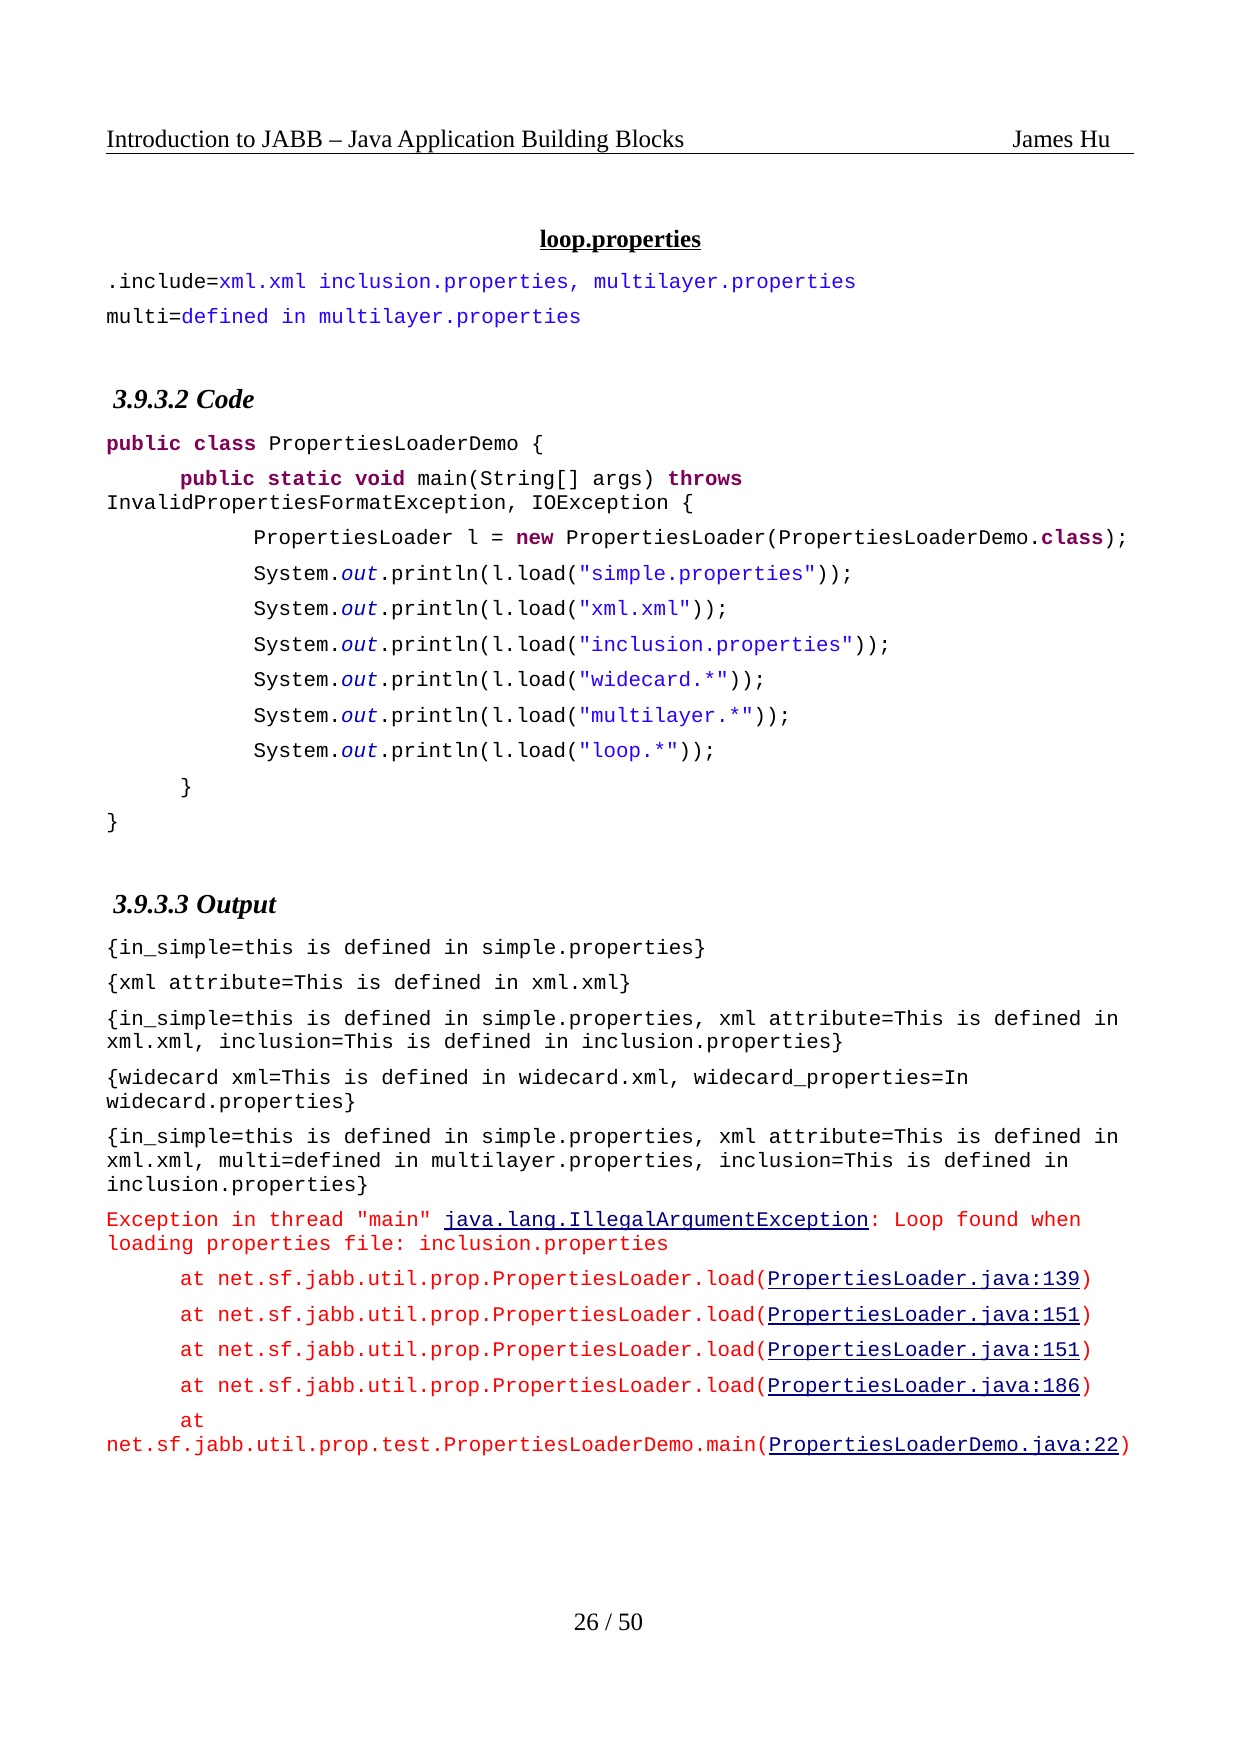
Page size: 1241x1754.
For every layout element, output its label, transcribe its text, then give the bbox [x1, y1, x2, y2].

text at net.sf.jabb.util.prop.PropertiesLoader.load(PropertiesLoader.java:151) [106, 1339, 1134, 1363]
text System.out.println(l.load("multilayer.*")); [106, 705, 1134, 728]
subtitle Output [106, 887, 1134, 919]
text at net.sf.jabb.util.prop.PropertiesLoader.load(PropertiesLoader.java:186) [106, 1375, 1134, 1398]
text {in_simple=this is defined in simple.properties, xml attribute=This is defined in xml.xml, multi=defined in multilayer.properties, inclusion=This is defined in inclusion.properties} [106, 1126, 1134, 1197]
text at net.sf.jabb.util.prop.test.PropertiesLoaderDemo.main(PropertiesLoaderDemo.java:22) [106, 1410, 1134, 1458]
text {in_simple=this is defined in simple.properties, xml attribute=This is defined in xml.xml, inclusion=This is defined in inclusion.properties} [106, 1008, 1134, 1055]
text {widecard xml=This is defined in widecard.xml, widecard_properties=In widecard.properties} [106, 1067, 1134, 1114]
text PropertiesLoader l = new PropertiesLoader(PropertiesLoaderDemo.class); [106, 527, 1134, 551]
text System.out.println(l.load("loop.*")); [106, 740, 1134, 764]
text System.out.println(l.load("widecard.*")); [106, 669, 1134, 693]
text public class PropertiesLoaderDemo { [106, 432, 1134, 456]
text } [106, 776, 1134, 799]
text } [106, 811, 1134, 835]
text loop.properties [106, 224, 1134, 252]
text Exception in thread "main" java.lang.IllegalArgumentException: Loop found when loading properties file: inclusion.properties [106, 1209, 1134, 1256]
text multi=defined in multilayer.properties [106, 306, 1134, 330]
text System.out.println(l.load("xml.xml")); [106, 598, 1134, 622]
text public static void main(String[] args) throws InvalidPropertiesFormatException, IOException { [106, 468, 1134, 515]
text at net.sf.jabb.util.prop.PropertiesLoader.load(PropertiesLoader.java:151) [106, 1304, 1134, 1327]
text System.out.println(l.load("simple.properties")); [106, 563, 1134, 586]
subtitle Code [106, 383, 1134, 415]
text at net.sf.jabb.util.prop.PropertiesLoader.load(PropertiesLoader.java:139) [106, 1268, 1134, 1292]
text {xml attribute=This is defined in xml.xml} [106, 972, 1134, 996]
text .include=xml.xml inclusion.properties, multilayer.properties [106, 271, 1134, 294]
text {in_simple=this is defined in simple.properties} [106, 937, 1134, 961]
text System.out.println(l.load("inclusion.properties")); [106, 634, 1134, 657]
